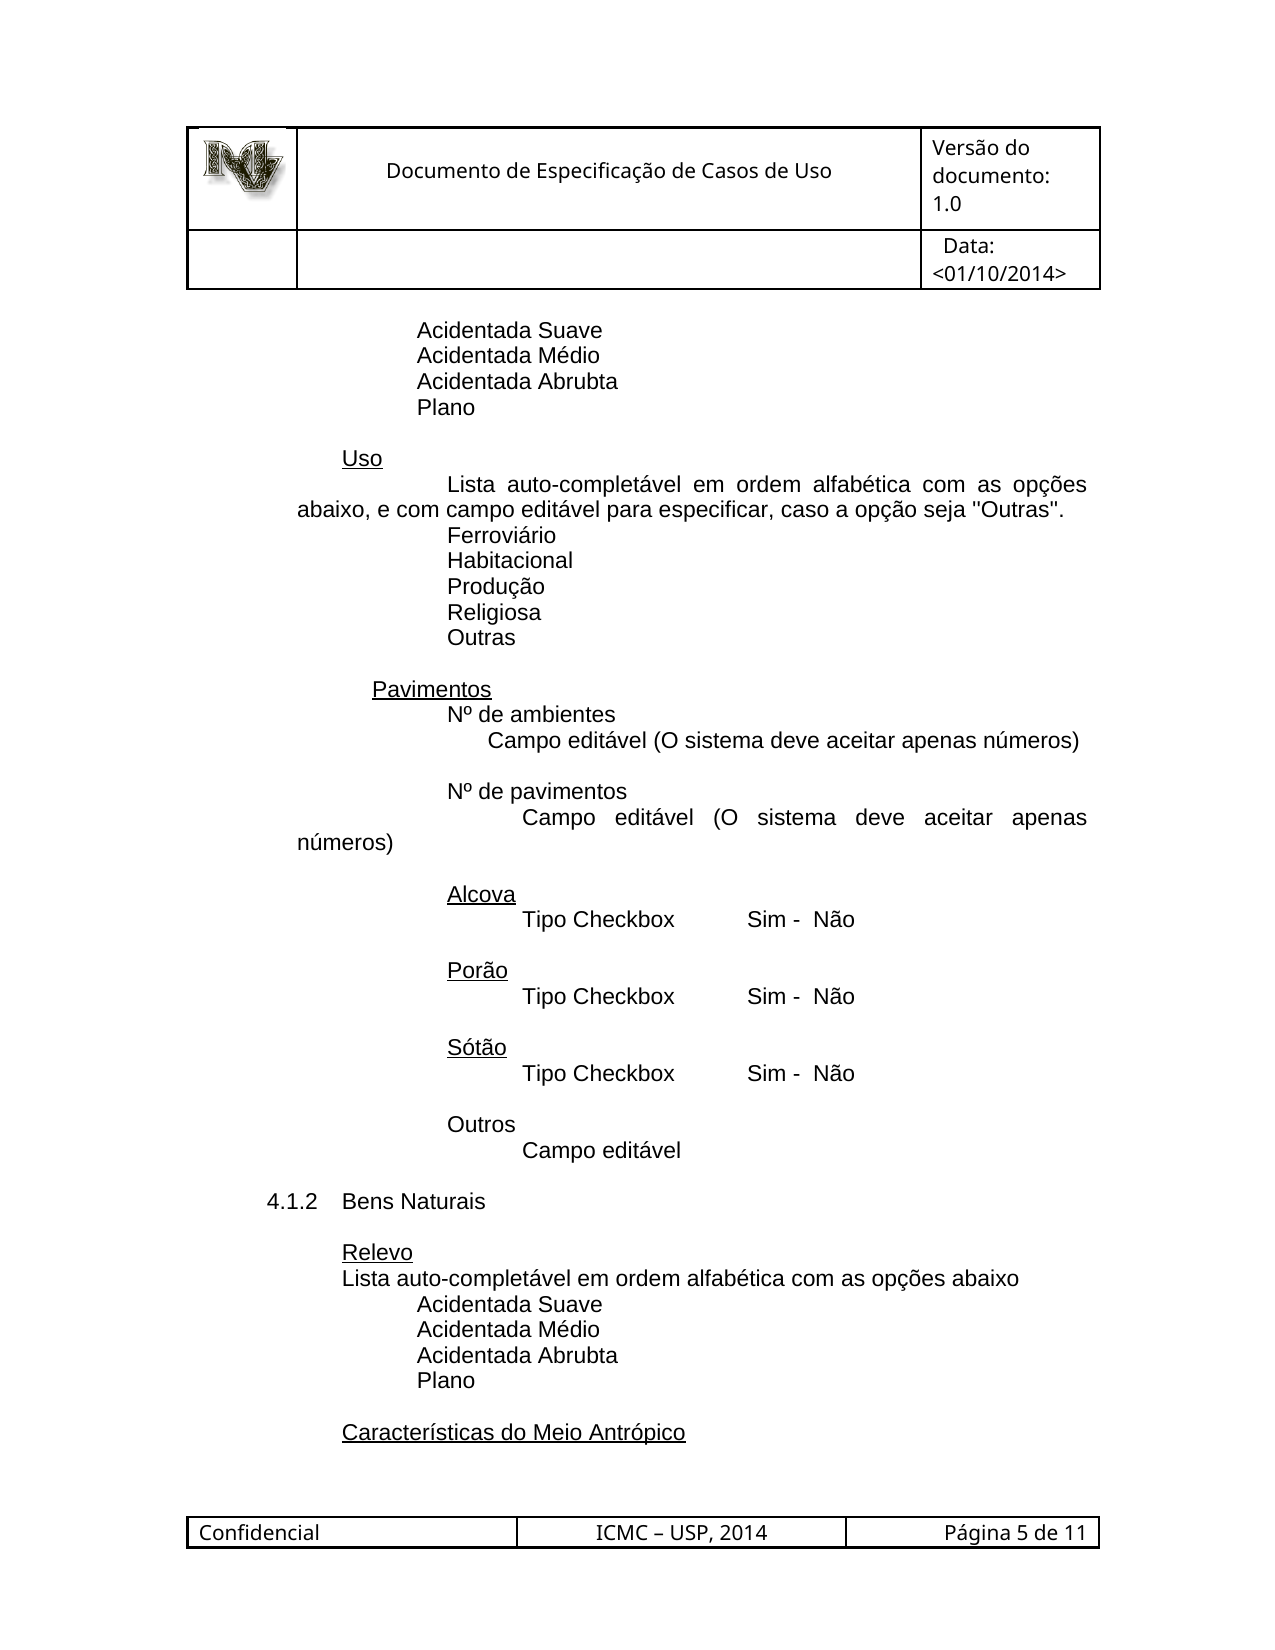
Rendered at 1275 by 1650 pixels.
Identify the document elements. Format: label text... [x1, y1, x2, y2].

text Relevo [192, 1240, 1087, 1266]
text Habitacional [192, 548, 1087, 574]
text Pavimentos [192, 676, 1087, 702]
text Nº de pavimentos [192, 779, 1087, 804]
text Outras [192, 625, 1087, 651]
text Porão [192, 958, 1087, 984]
text Lista auto-completável em ordem alfabética com as opções abaixo, e com campo editável para especificar, caso a opção seja ''Outras''. [192, 471, 1087, 523]
text Acidentada Médio [192, 1317, 1087, 1343]
text Outros [192, 1112, 1087, 1138]
text Alcova [192, 881, 1087, 907]
text Uso [192, 446, 1087, 471]
text Ferroviário [192, 523, 1087, 548]
text Acidentada Abrubta [192, 369, 1087, 394]
text Acidentada Médio [192, 343, 1087, 369]
text Plano [192, 1368, 1087, 1394]
text Tipo Checkbox Sim - Não [192, 984, 1087, 1009]
text Campo editável (O sistema deve aceitar apenas números) [192, 804, 1087, 856]
text Campo editável [192, 1138, 1087, 1163]
text Características do Meio Antrópico [192, 1419, 1087, 1445]
text Religiosa [192, 599, 1087, 625]
text Acidentada Suave [192, 318, 1087, 343]
text Acidentada Suave [192, 1291, 1087, 1317]
text Produção [192, 574, 1087, 599]
text Plano [192, 394, 1087, 420]
text Nº de ambientes [192, 702, 1087, 728]
text 4.1.2 Bens Naturais [192, 1189, 1087, 1214]
text Tipo Checkbox Sim - Não [192, 907, 1087, 933]
text Campo editável (O sistema deve aceitar apenas números) [187, 728, 1087, 753]
text Lista auto-completável em ordem alfabética com as opções abaixo [192, 1266, 1087, 1291]
picture [198, 128, 286, 204]
text Sótão [192, 1035, 1087, 1061]
text Acidentada Abrubta [192, 1343, 1087, 1368]
text Tipo Checkbox Sim - Não [192, 1061, 1087, 1086]
